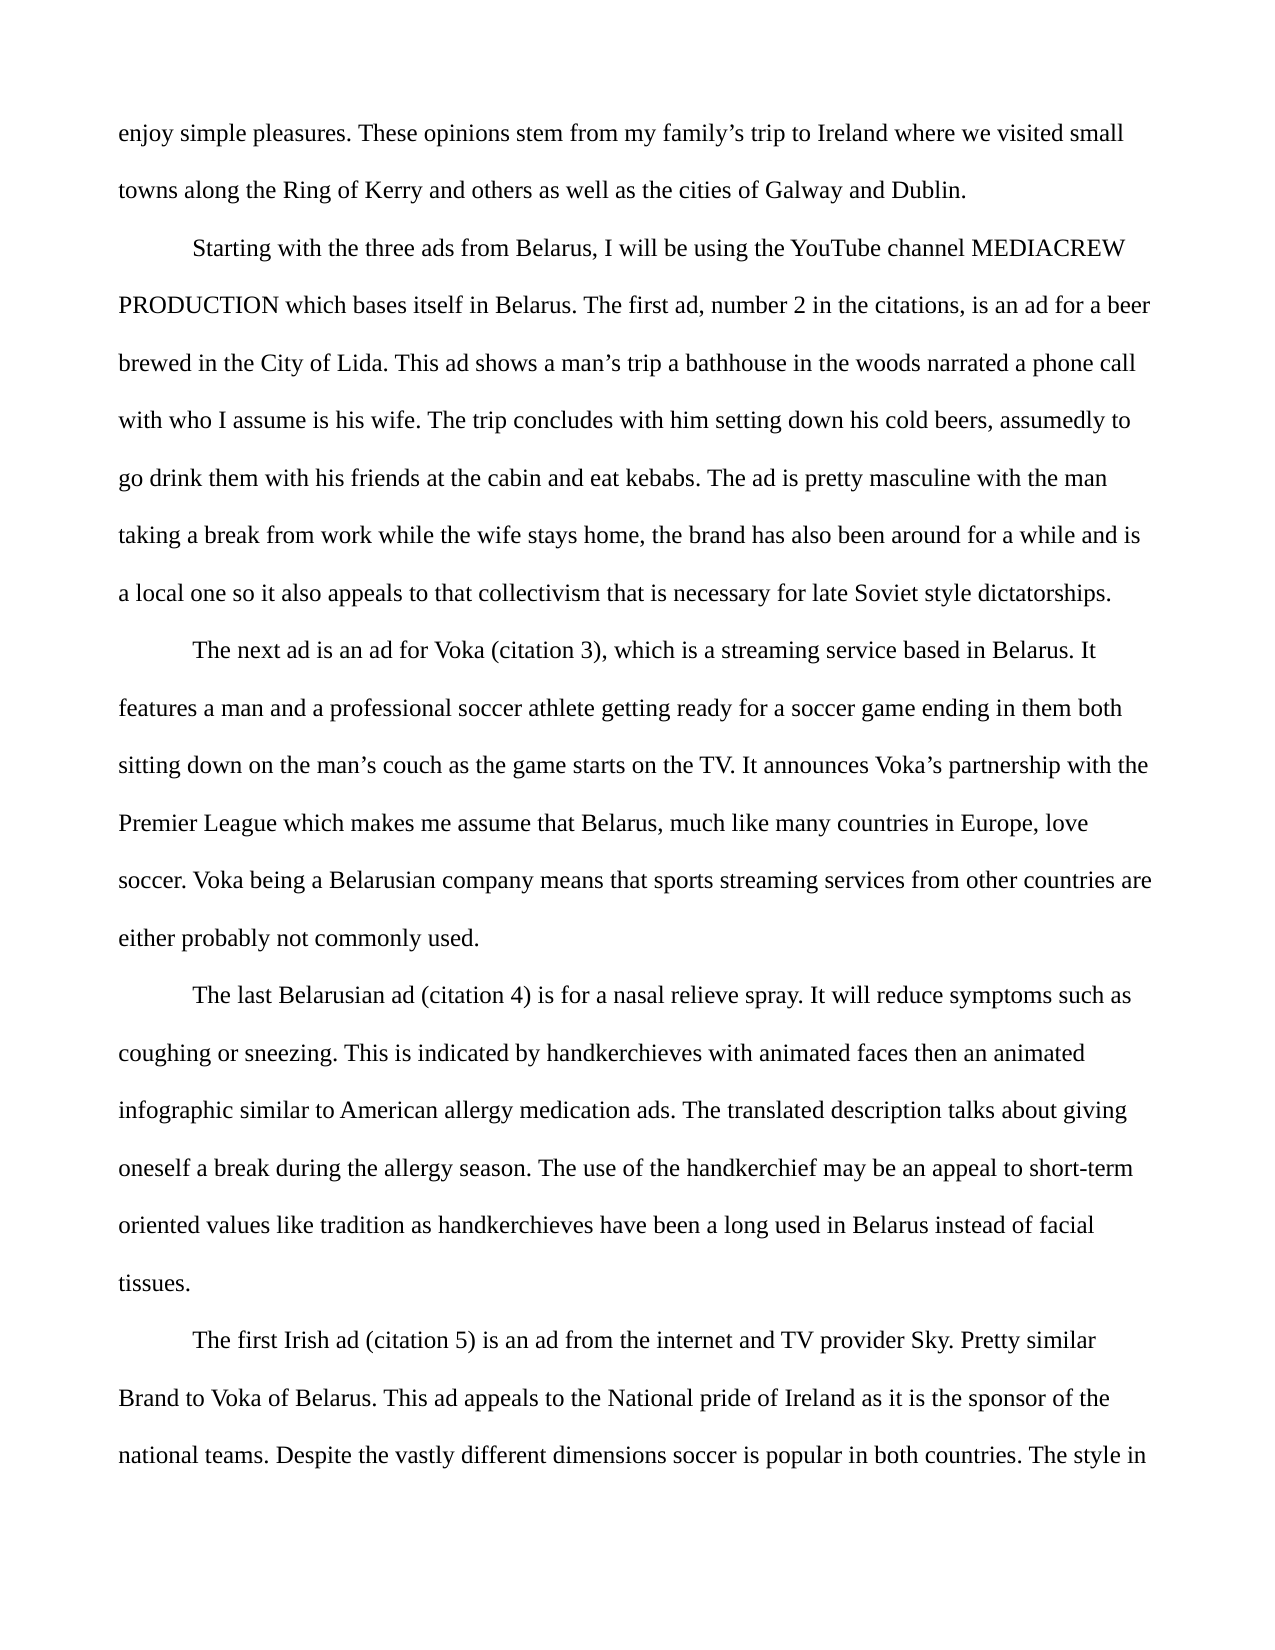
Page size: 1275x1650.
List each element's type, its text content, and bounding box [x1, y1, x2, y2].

text The first Irish ad (citation 5) is an ad from the internet and TV provider Sky. Pretty similar Brand to Voka of Belarus. This ad appeals to the National pride of Ireland as it is the sponsor of the national teams. Despite the vastly different dimensions soccer is popular in both countries. The style in [118, 1326, 1157, 1469]
text enjoy simple pleasures. These opinions stem from my family’s trip to Ireland where we visited small towns along the Ring of Kerry and others as well as the cities of Galway and Dublin. [118, 118, 1157, 204]
text Starting with the three ads from Belarus, I will be using the YouTube channel MEDIACREW PRODUCTION which bases itself in Belarus. The first ad, number 2 in the citations, is an ad for a beer brewed in the City of Lida. This ad shows a man’s trip a bathhouse in the woods narrated a phone call with who I assume is his wife. The trip concludes with him setting down his cold beers, assumedly to go drink them with his friends at the cabin and eat kebabs. The ad is pretty masculine with the man taking a break from work while the wife stays home, the brand has also been around for a while and is a local one so it also appeals to that collectivism that is necessary for late Soviet style dictatorships. [118, 233, 1157, 607]
text The next ad is an ad for Voka (citation 3), which is a streaming service based in Belarus. It features a man and a professional soccer athlete getting ready for a soccer game ending in them both sitting down on the man’s couch as the game starts on the TV. It announces Voka’s partnership with the Premier League which makes me assume that Belarus, much like many countries in Europe, love soccer. Voka being a Belarusian company means that sports streaming services from other countries are either probably not commonly used. [118, 636, 1157, 952]
text The last Belarusian ad (citation 4) is for a nasal relieve spray. It will reduce symptoms such as coughing or sneezing. This is indicated by handkerchieves with animated faces then an animated infographic similar to American allergy medication ads. The translated description talks about giving oneself a break during the allergy season. The use of the handkerchief may be an appeal to short-term oriented values like tradition as handkerchieves have been a long used in Belarus instead of facial tissues. [118, 981, 1157, 1297]
